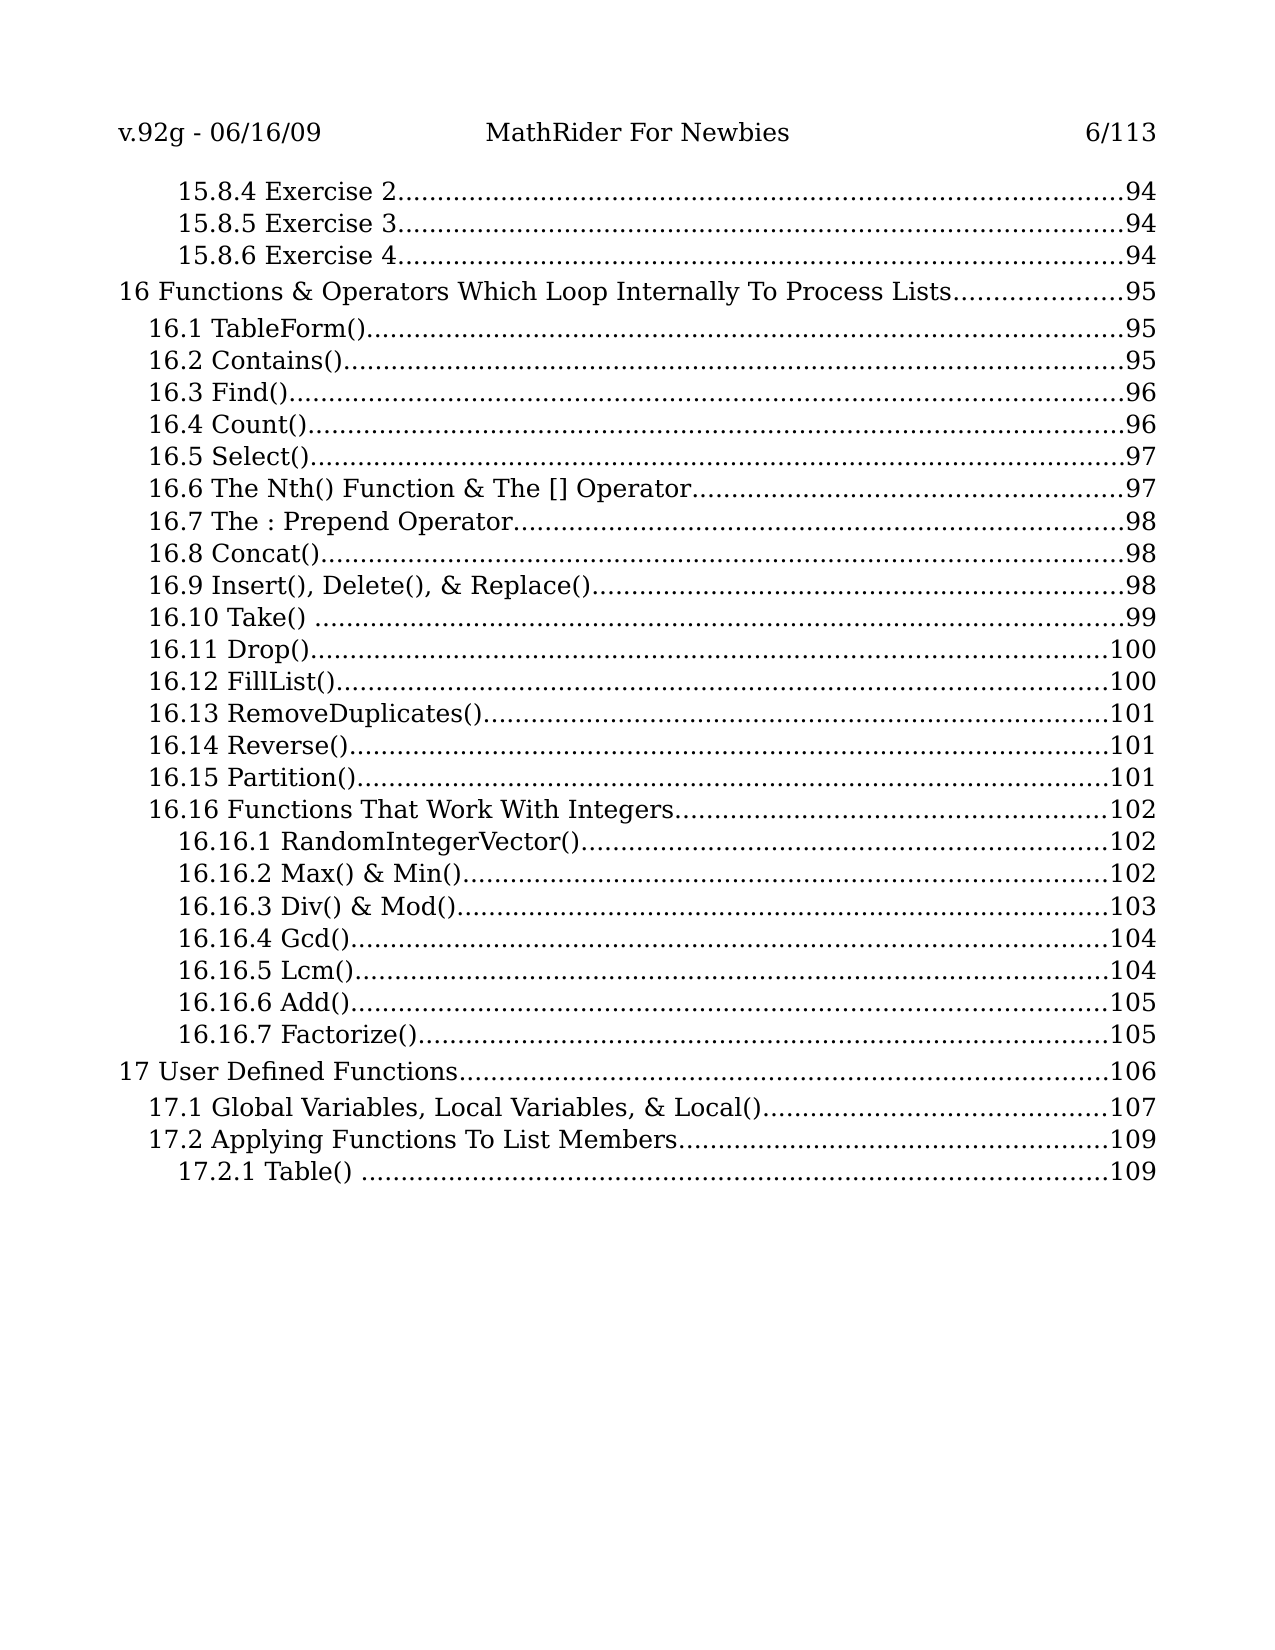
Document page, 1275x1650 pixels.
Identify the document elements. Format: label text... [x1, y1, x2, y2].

text 16.16.3 Div() & Mod() 103 [177, 892, 1157, 921]
text 16.7 The : Prepend Operator 98 [148, 507, 1157, 536]
text 16.10 Take() 99 [148, 603, 1157, 632]
text 16.4 Count() 96 [148, 411, 1157, 440]
text 17.1 Global Variables, Local Variables, & Local() 107 [148, 1093, 1157, 1123]
text 16.11 Drop() 100 [148, 635, 1157, 664]
text 16.16.5 Lcm() 104 [177, 956, 1157, 985]
text 16.2 Contains() 95 [148, 346, 1157, 376]
text 16.9 Insert(), Delete(), & Replace() 98 [148, 571, 1157, 600]
text 15.8.5 Exercise 3 94 [177, 209, 1157, 238]
text 16.12 FillList() 100 [148, 667, 1157, 696]
text 16.8 Concat() 98 [148, 539, 1157, 568]
text 15.8.4 Exercise 2 94 [177, 177, 1157, 206]
text 16.14 Reverse() 101 [148, 731, 1157, 761]
text 16.3 Find() 96 [148, 378, 1157, 408]
text 16.16.6 Add() 105 [177, 988, 1157, 1017]
text 16.16.4 Gcd() 104 [177, 924, 1157, 953]
text 16.13 RemoveDuplicates() 101 [148, 699, 1157, 728]
text 15.8.6 Exercise 4 94 [177, 241, 1157, 270]
text 17 User Defined Functions 106 [118, 1057, 1157, 1086]
text 16.16.1 RandomIntegerVector() 102 [177, 828, 1157, 857]
text 16.16 Functions That Work With Integers 102 [148, 796, 1157, 825]
text 16.1 TableForm() 95 [148, 314, 1157, 343]
text 16.6 The Nth() Function & The [] Operator 97 [148, 475, 1157, 504]
text 17.2.1 Table() 109 [177, 1158, 1157, 1187]
text 16.16.7 Factorize() 105 [177, 1020, 1157, 1049]
text 16.15 Partition() 101 [148, 763, 1157, 793]
text 16.5 Select() 97 [148, 443, 1157, 472]
text 17.2 Applying Functions To List Members 109 [148, 1126, 1157, 1155]
text 16.16.2 Max() & Min() 102 [177, 860, 1157, 889]
text 16 Functions & Operators Which Loop Internally To Process Lists 95 [118, 278, 1157, 307]
